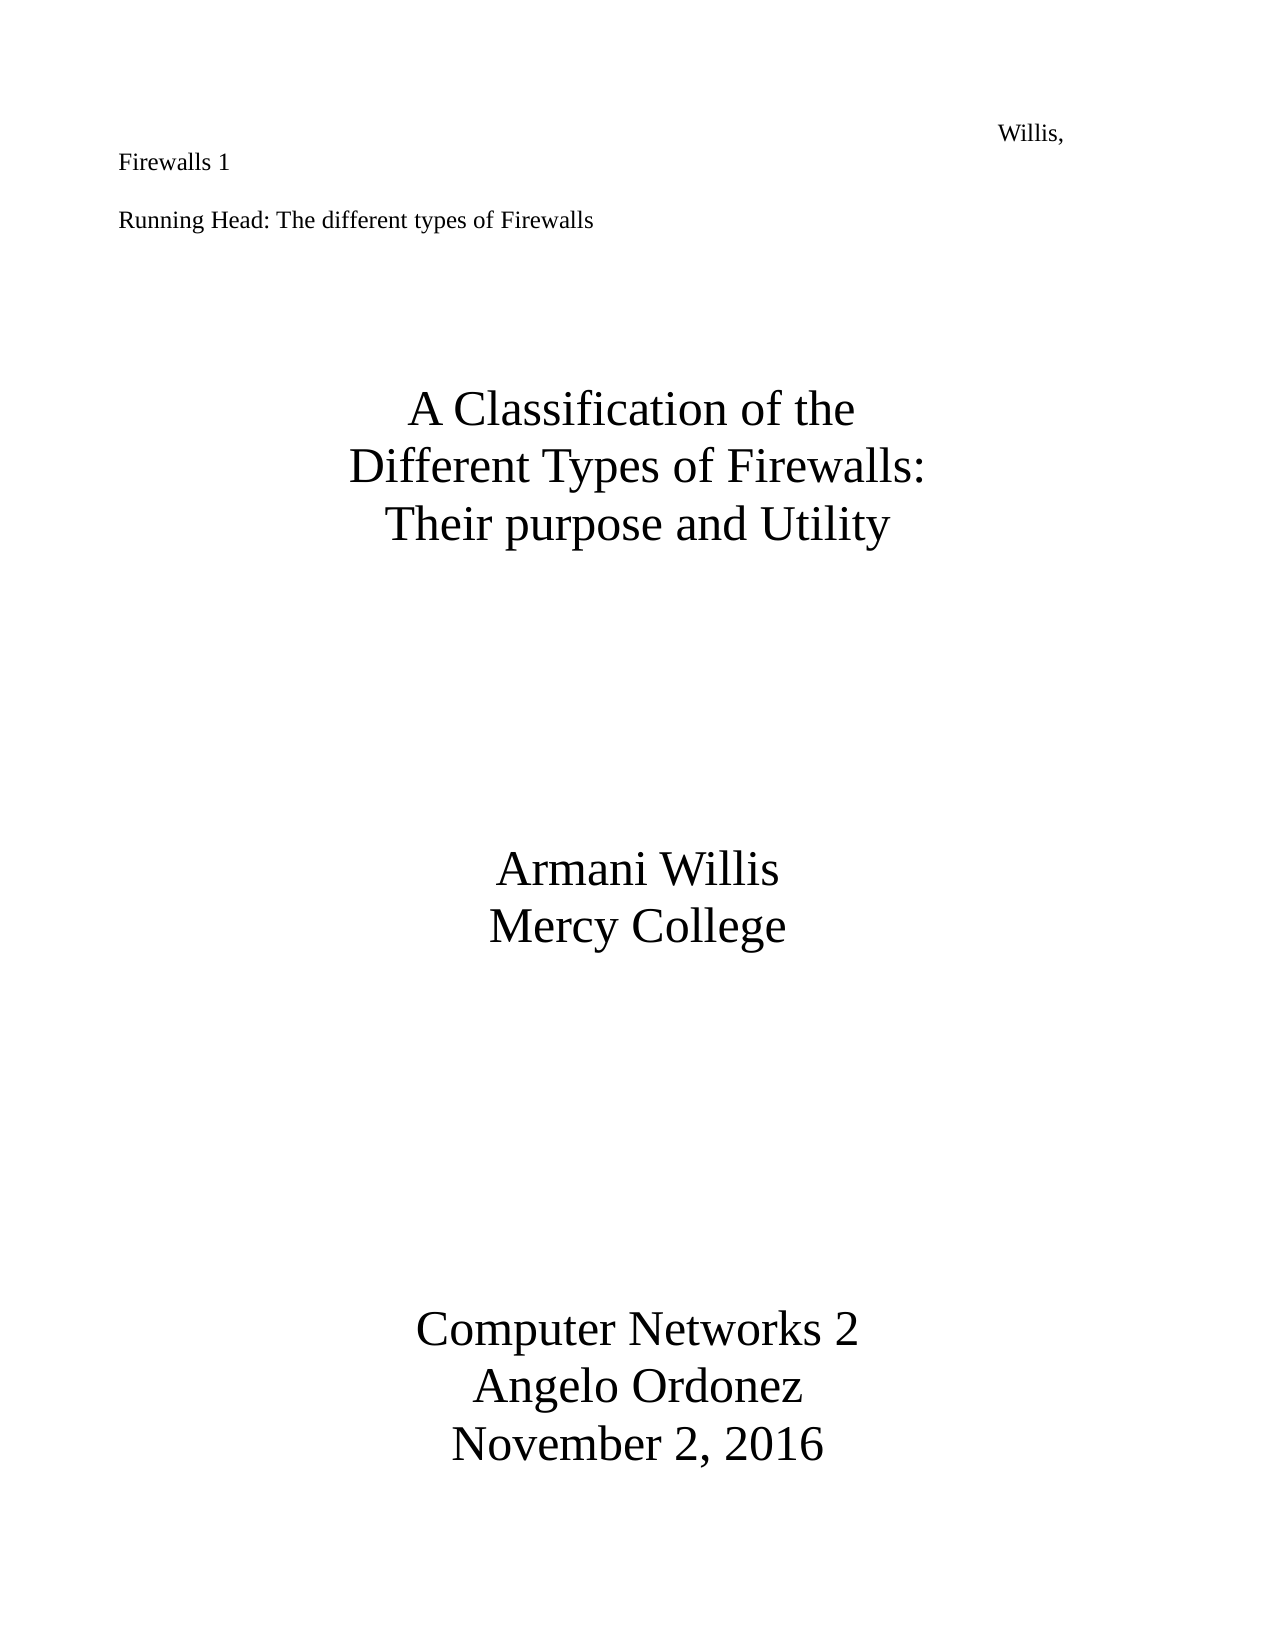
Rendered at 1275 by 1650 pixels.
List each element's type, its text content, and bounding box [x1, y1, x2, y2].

text Their purpose and Utility [118, 493, 1157, 551]
text A Classification of the [118, 378, 1157, 436]
text Different Types of Firewalls: [118, 436, 1157, 493]
text Angelo Ordonez [118, 1356, 1157, 1413]
text Mercy College [118, 896, 1157, 953]
text Running Head: The different types of Firewalls [118, 205, 1157, 234]
text Computer Networks 2 [118, 1298, 1157, 1356]
text Armani Willis [118, 838, 1157, 896]
text November 2, 2016 [118, 1413, 1157, 1471]
